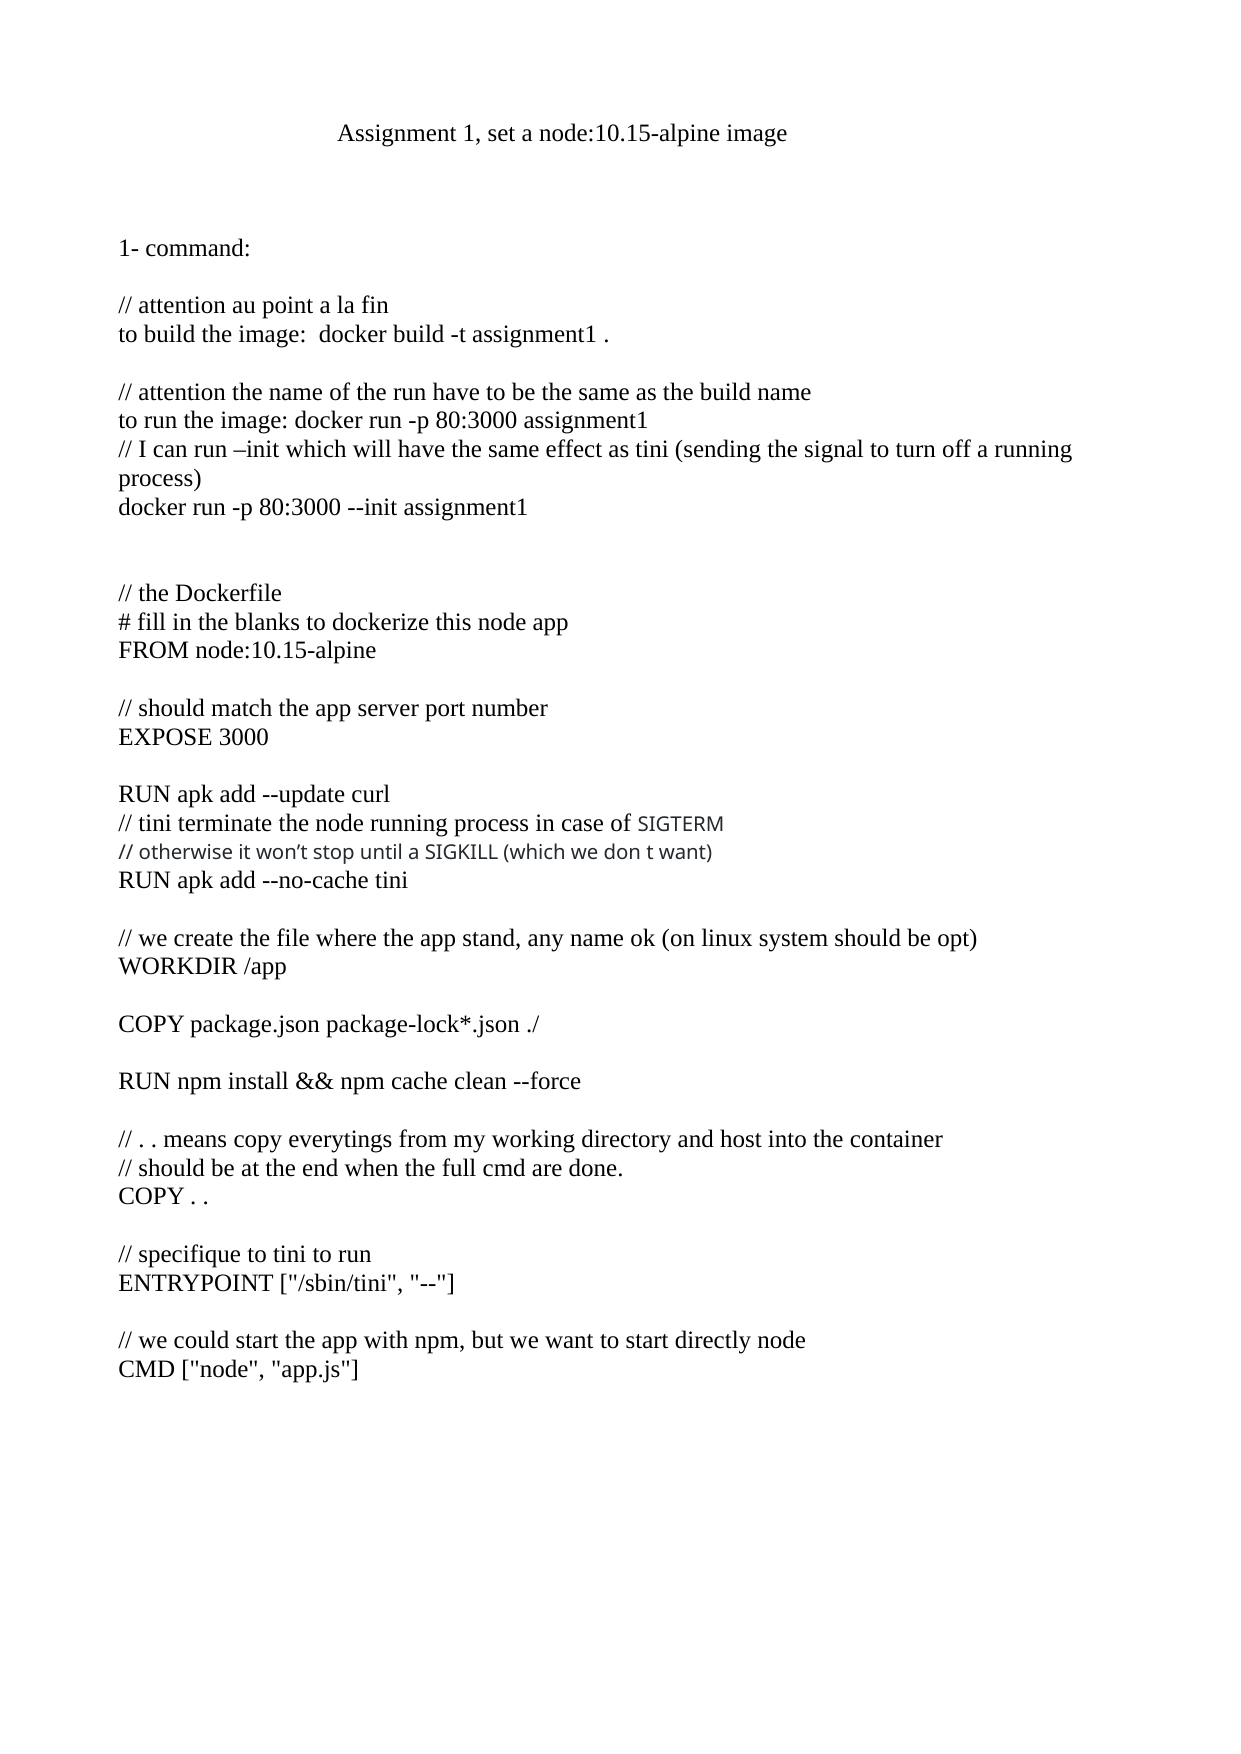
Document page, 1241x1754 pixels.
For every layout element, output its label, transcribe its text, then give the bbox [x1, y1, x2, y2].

text // tini terminate the node running process in case of SIGTERM [118, 808, 1122, 837]
text # fill in the blanks to dockerize this node app [118, 607, 1122, 636]
text // attention the name of the run have to be the same as the build name [118, 377, 1122, 406]
text WORKDIR /app [118, 951, 1122, 980]
text RUN apk add --no-cache tini [118, 865, 1122, 894]
text COPY package.json package-lock*.json ./ [118, 1009, 1122, 1038]
text CMD ["node", "app.js"] [118, 1354, 1122, 1383]
text to run the image: docker run -p 80:3000 assignment1 [118, 406, 1122, 434]
text // should be at the end when the full cmd are done. [118, 1153, 1122, 1181]
text RUN npm install && npm cache clean --force [118, 1066, 1122, 1095]
text FROM node:10.15-alpine [118, 636, 1122, 664]
text docker run -p 80:3000 --init assignment1 [118, 492, 1122, 521]
text // we could start the app with npm, but we want to start directly node [118, 1325, 1122, 1354]
text // we create the file where the app stand, any name ok (on linux system should be opt) [118, 923, 1122, 951]
text // I can run –init which will have the same effect as tini (sending the signal to turn off a running process) [118, 434, 1122, 492]
text // should match the app server port number [118, 693, 1122, 722]
text RUN apk add --update curl [118, 779, 1122, 808]
text 1- command: [118, 233, 1122, 262]
text // . . means copy everytings from my working directory and host into the container [118, 1124, 1122, 1153]
text COPY . . [118, 1181, 1122, 1210]
text // attention au point a la fin [118, 291, 1122, 319]
text Assignment 1, set a node:10.15-alpine image [118, 118, 1122, 147]
text // specifique to tini to run [118, 1239, 1122, 1268]
text // the Dockerfile [118, 578, 1122, 607]
text // otherwise it won’t stop until a SIGKILL (which we don t want) [118, 837, 1122, 865]
text to build the image: docker build -t assignment1 . [118, 319, 1122, 348]
text EXPOSE 3000 [118, 722, 1122, 751]
text ENTRYPOINT ["/sbin/tini", "--"] [118, 1268, 1122, 1296]
